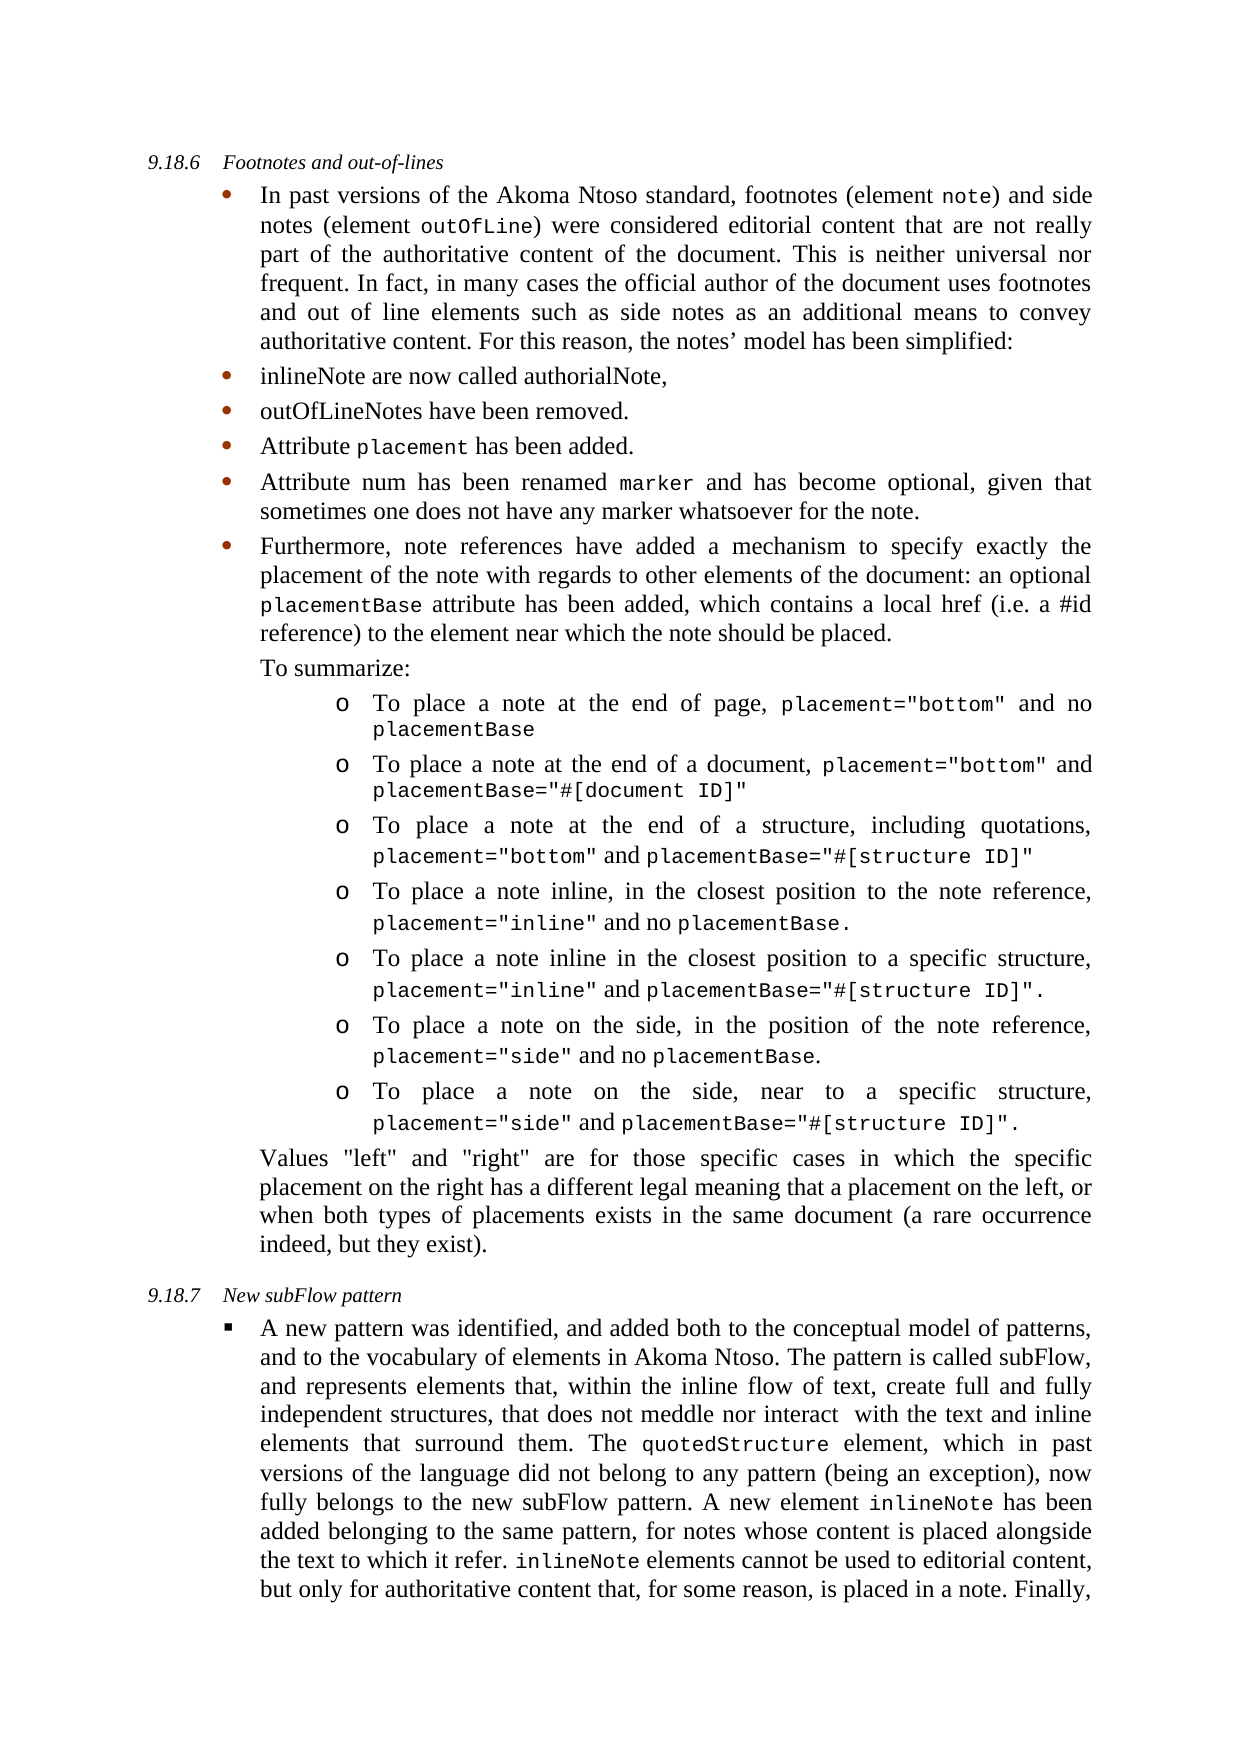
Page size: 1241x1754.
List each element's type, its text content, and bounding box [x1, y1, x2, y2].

subtitle Footnotes and out-of-lines [148, 150, 1092, 174]
list To place a note inline in the closest position to a specific structure, placement="inline" and placementBase="#[structure ID]". [335, 943, 1092, 1003]
list To place a note on the side, near to a specific structure, placement="side" and placementBase="#[structure ID]". [335, 1076, 1092, 1137]
list inlineNote are now called authorialNote, [222, 361, 1092, 389]
list To place a note at the end of a document, placement="bottom" and placementBase="#[document ID]" [335, 749, 1092, 803]
text To summarize: [260, 653, 1092, 682]
list Furthermore, note references have added a mechanism to specify exactly the placement of the note with regards to other elements of the document: an optional placementBase attribute has been added, which contains a local href (i.e. a #id reference) to the element near which the note should be placed. [222, 531, 1092, 647]
list In past versions of the Akoma Ntoso standard, footnotes (element note) and side notes (element outOfLine) were considered editorial content that are not really part of the authoritative content of the document. This is neither universal nor frequent. In fact, in many cases the official author of the document uses footnotes and out of line elements such as side notes as an additional means to convey authoritative content. For this reason, the notes’ model has been simplified: [222, 180, 1092, 354]
list A new pattern was identified, and added both to the conceptual model of patterns, and to the vocabulary of elements in Akoma Ntoso. The pattern is called subFlow, and represents elements that, within the inline flow of text, create full and fully independent structures, that does not meddle nor interact with the text and inline elements that surround them. The quotedStructure element, which in past versions of the language did not belong to any pattern (being an exception), now fully belongs to the new subFlow pattern. A new element inlineNote has been added belonging to the same pattern, for notes whose content is placed alongside the text to which it refer. inlineNote elements cannot be used to editorial content, but only for authoritative content that, for some reason, is placed in a note. Finally, [222, 1313, 1092, 1603]
list To place a note at the end of a structure, including quotations, placement="bottom" and placementBase="#[structure ID]" [335, 810, 1092, 870]
list outOfLineNotes have been removed. [222, 396, 1092, 424]
list To place a note on the side, in the position of the note reference, placement="side" and no placementBase. [335, 1010, 1092, 1070]
subtitle New subFlow pattern [148, 1283, 1092, 1307]
list Attribute num has been renamed marker and has become optional, given that sometimes one does not have any marker whatsoever for the note. [222, 467, 1092, 525]
list To place a note inline, in the closest position to the note reference, placement="inline" and no placementBase. [335, 876, 1092, 937]
list Attribute placement has been added. [222, 431, 1092, 460]
text Values "left" and "right" are for those specific cases in which the specific placement on the right has a different legal meaning that a placement on the left, or when both types of placements exists in the same document (a rare occurrence indeed, but they exist). [259, 1143, 1092, 1258]
list To place a note at the end of page, placement="bottom" and no placementBase [335, 688, 1092, 743]
